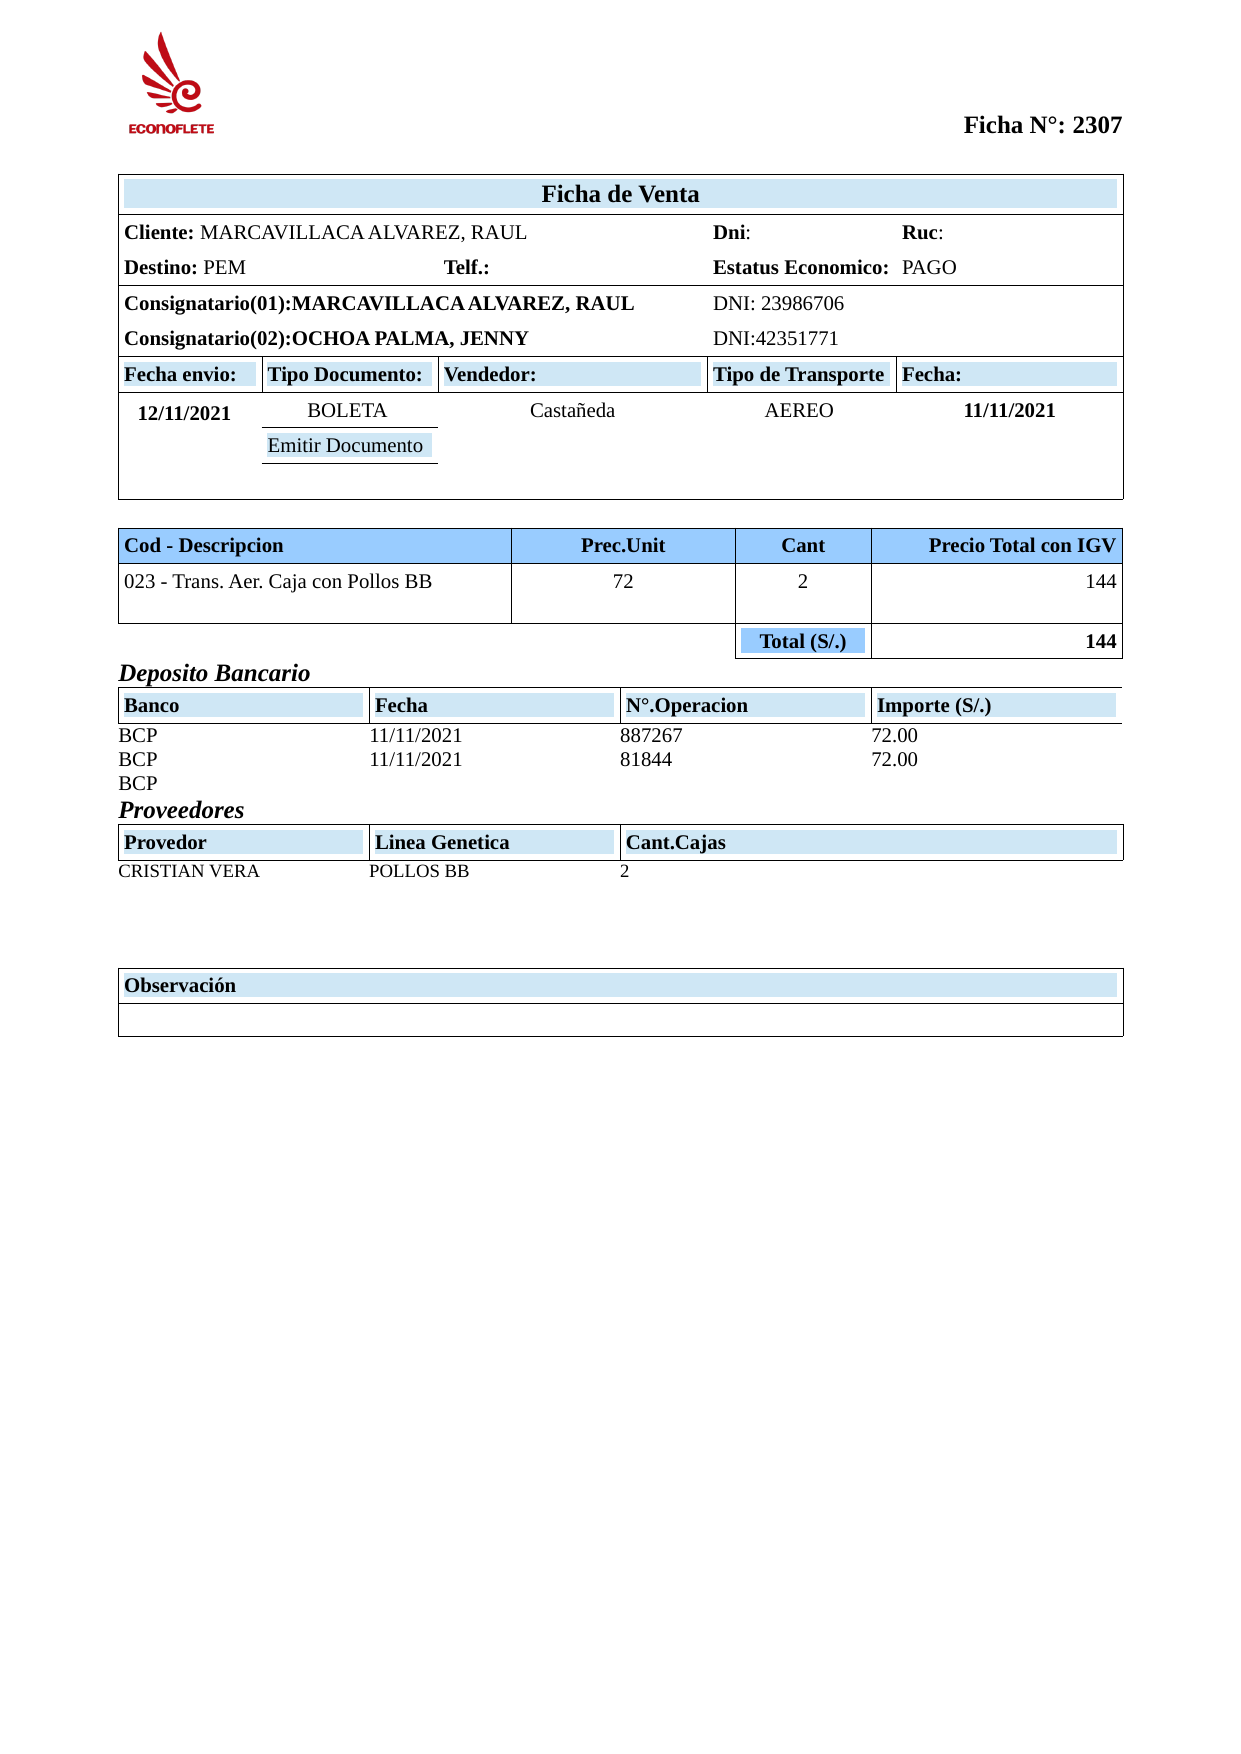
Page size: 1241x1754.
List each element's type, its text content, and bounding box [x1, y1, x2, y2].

table_cell Castañeda [438, 393, 707, 498]
table_cell [511, 624, 735, 658]
table_cell 11/11/2021 [896, 393, 1123, 498]
table_cell Vendedor: [439, 357, 707, 392]
table_cell CRISTIAN VERA [118, 861, 369, 881]
table_cell [369, 881, 620, 903]
table_header N°.Operacion [621, 688, 871, 723]
picture [118, 31, 225, 134]
table_header Linea Genetica [370, 825, 620, 859]
table_header Ficha de Venta [119, 175, 1123, 214]
table_cell Emitir Documento [262, 428, 438, 463]
table_cell [118, 903, 369, 924]
table_cell Ruc: [896, 215, 1123, 249]
text Deposito Bancario [118, 658, 1122, 687]
table_cell 72.00 [871, 747, 1122, 771]
table_header Precio Total con IGV [872, 529, 1122, 563]
table_cell [118, 946, 369, 967]
table_cell [620, 924, 1123, 946]
table_cell 11/11/2021 [369, 747, 620, 771]
table_cell [262, 464, 438, 498]
table_cell 72.00 [871, 724, 1122, 747]
table_cell 023 - Trans. Aer. Caja con Pollos BB [119, 564, 511, 623]
table_cell 2 [736, 564, 871, 623]
table_cell Estatus Economico: [707, 249, 896, 285]
table_cell Tipo de Transporte [708, 357, 896, 392]
table_cell Destino: PEM [119, 249, 438, 285]
table_header Prec.Unit [512, 529, 735, 563]
table_cell [620, 903, 1123, 924]
table_cell [118, 924, 369, 946]
table_cell [118, 881, 369, 903]
table_cell DNI: 23986706 [707, 286, 1123, 321]
table_cell [620, 881, 1123, 903]
table_cell BCP [118, 724, 369, 747]
table_cell Consignatario(02):OCHOA PALMA, JENNY [119, 321, 707, 356]
table_cell Cliente: MARCAVILLACA ALVAREZ, RAUL [119, 215, 707, 249]
table_cell 72 [512, 564, 735, 623]
table_cell DNI:42351771 [707, 321, 1123, 356]
table_cell [369, 771, 620, 795]
table_header Banco [119, 688, 369, 723]
table_cell 887267 [620, 724, 871, 747]
table_cell 144 [872, 564, 1122, 623]
table_cell Tipo Documento: [263, 357, 438, 392]
table_cell [620, 771, 871, 795]
table_header Fecha [370, 688, 620, 723]
table_cell Fecha: [897, 357, 1123, 392]
table_cell [118, 624, 511, 658]
table_cell Total (S/.) [736, 624, 871, 658]
table_cell 11/11/2021 [369, 724, 620, 747]
table_header Cant.Cajas [621, 825, 1123, 859]
table_cell PAGO [896, 249, 1123, 285]
table_cell AEREO [707, 393, 896, 498]
table_cell 144 [872, 624, 1122, 658]
table_cell [369, 946, 620, 967]
table_header Cant [736, 529, 871, 563]
table_cell 2 [620, 861, 1123, 881]
table_header Provedor [119, 825, 369, 859]
text Proveedores [118, 795, 1122, 824]
table_cell Dni: [707, 215, 896, 249]
table_cell BCP [118, 771, 369, 795]
table_cell 12/11/2021 [119, 393, 262, 498]
table_cell Fecha envio: [119, 357, 262, 392]
table_cell 81844 [620, 747, 871, 771]
table_cell [620, 946, 1123, 967]
table_cell POLLOS BB [369, 861, 620, 881]
table_cell [369, 924, 620, 946]
table_cell [871, 771, 1122, 795]
table_cell Consignatario(01):MARCAVILLACA ALVAREZ, RAUL [119, 286, 707, 321]
table_cell Telf.: [438, 249, 707, 285]
table_header Cod - Descripcion [119, 529, 511, 563]
table_cell [119, 1004, 1123, 1036]
table_header Importe (S/.) [872, 688, 1122, 723]
table_header Observación [119, 969, 1123, 1003]
table_cell BOLETA [262, 393, 438, 427]
table_cell [369, 903, 620, 924]
table_cell BCP [118, 747, 369, 771]
